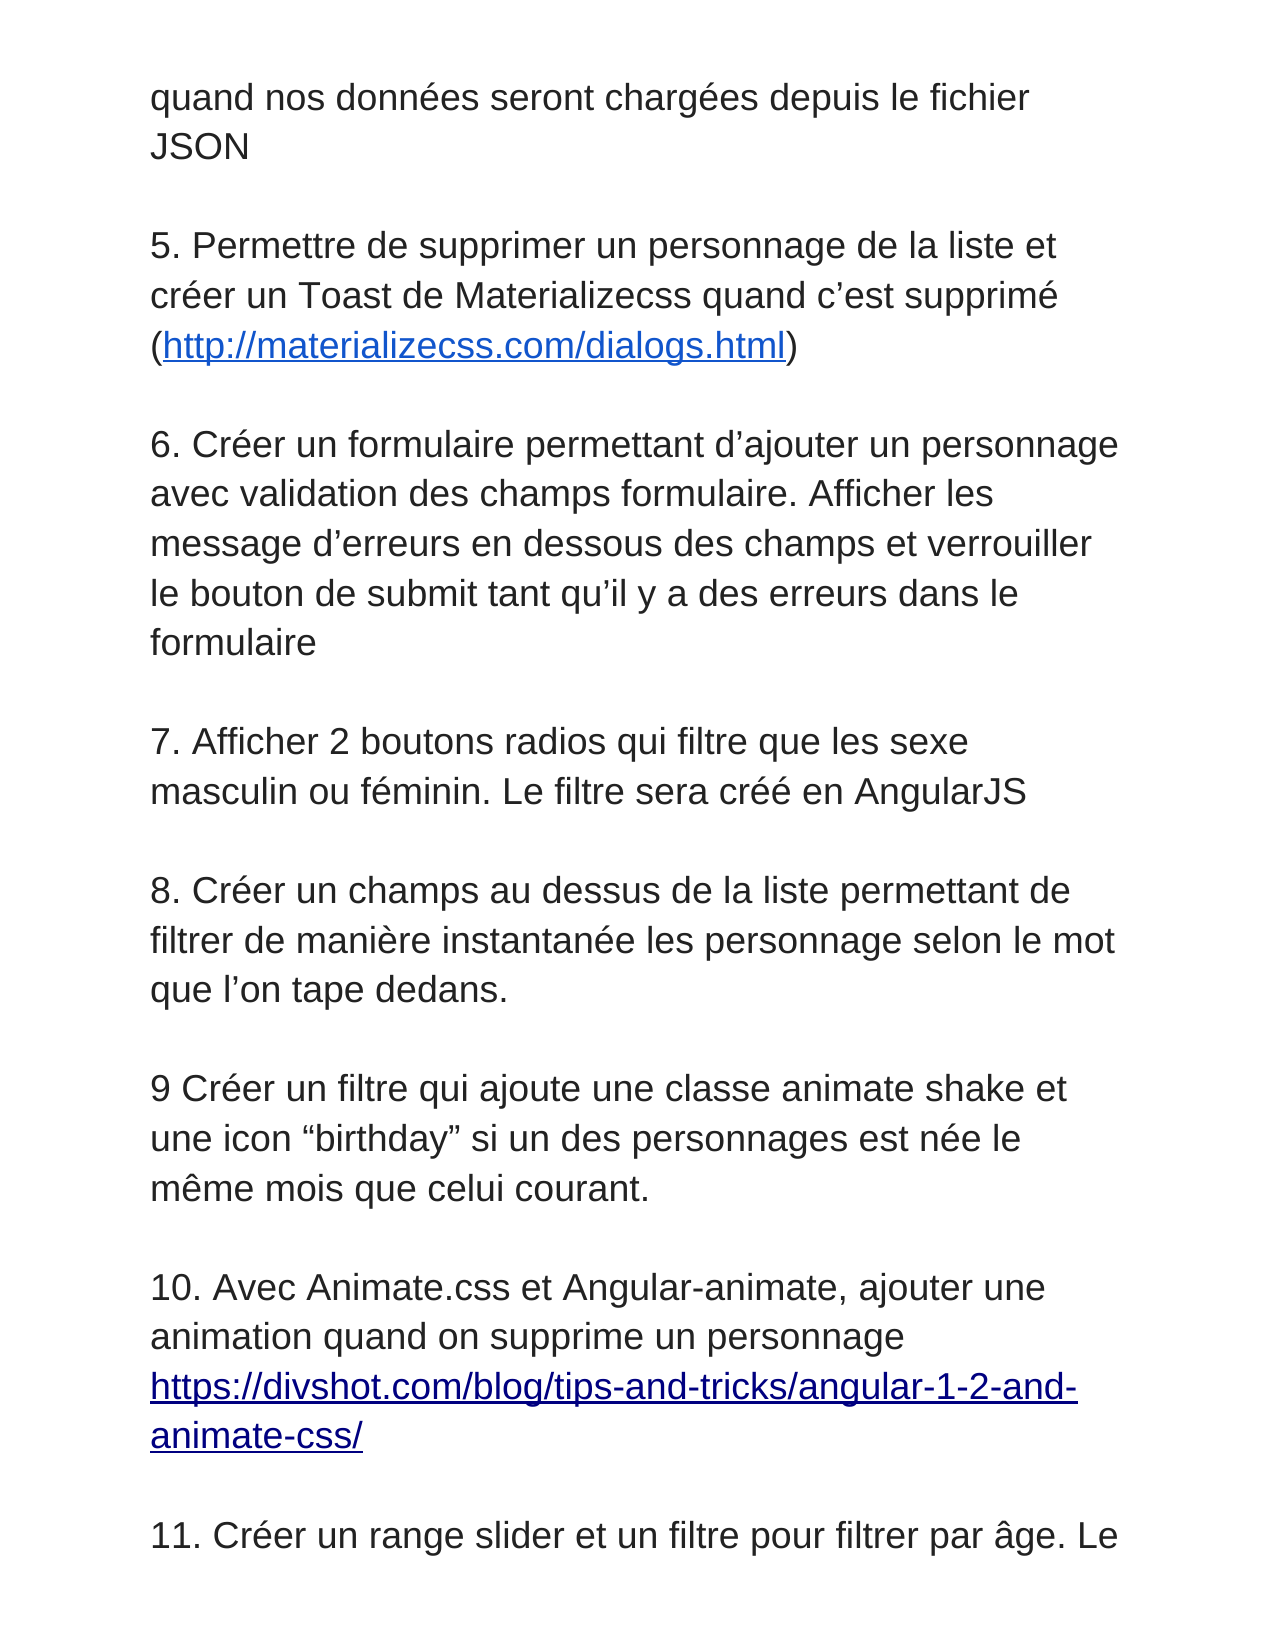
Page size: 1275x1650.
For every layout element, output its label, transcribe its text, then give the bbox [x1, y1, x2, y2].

text https://divshot.com/blog/tips-and-tricks/angular-1-2-and-animate-css/ [150, 1364, 1125, 1457]
text 10. Avec Animate.css et Angular-animate, ajouter une animation quand on supprime un personnage [150, 1265, 1125, 1358]
text 11. Créer un range slider et un filtre pour filtrer par âge. Le [150, 1513, 1125, 1556]
text 6. Créer un formulaire permettant d’ajouter un personnage avec validation des champs formulaire. Afficher les message d’erreurs en dessous des champs et verrouiller le bouton de submit tant qu’il y a des erreurs dans le formulaire [150, 422, 1125, 663]
text 8. Créer un champs au dessus de la liste permettant de filtrer de manière instantanée les personnage selon le mot que l’on tape dedans. [150, 868, 1125, 1011]
text 9 Créer un filtre qui ajoute une classe animate shake et une icon “birthday” si un des personnages est née le même mois que celui courant. [150, 1067, 1125, 1209]
text 7. Afficher 2 boutons radios qui filtre que les sexe masculin ou féminin. Le filtre sera créé en AngularJS [150, 719, 1125, 812]
text 5. Permettre de supprimer un personnage de la liste et créer un Toast de Materializecss quand c’est supprimé (http://materializecss.com/dialogs.html) [150, 224, 1125, 366]
text quand nos données seront chargées depuis le fichier JSON [150, 75, 1125, 168]
